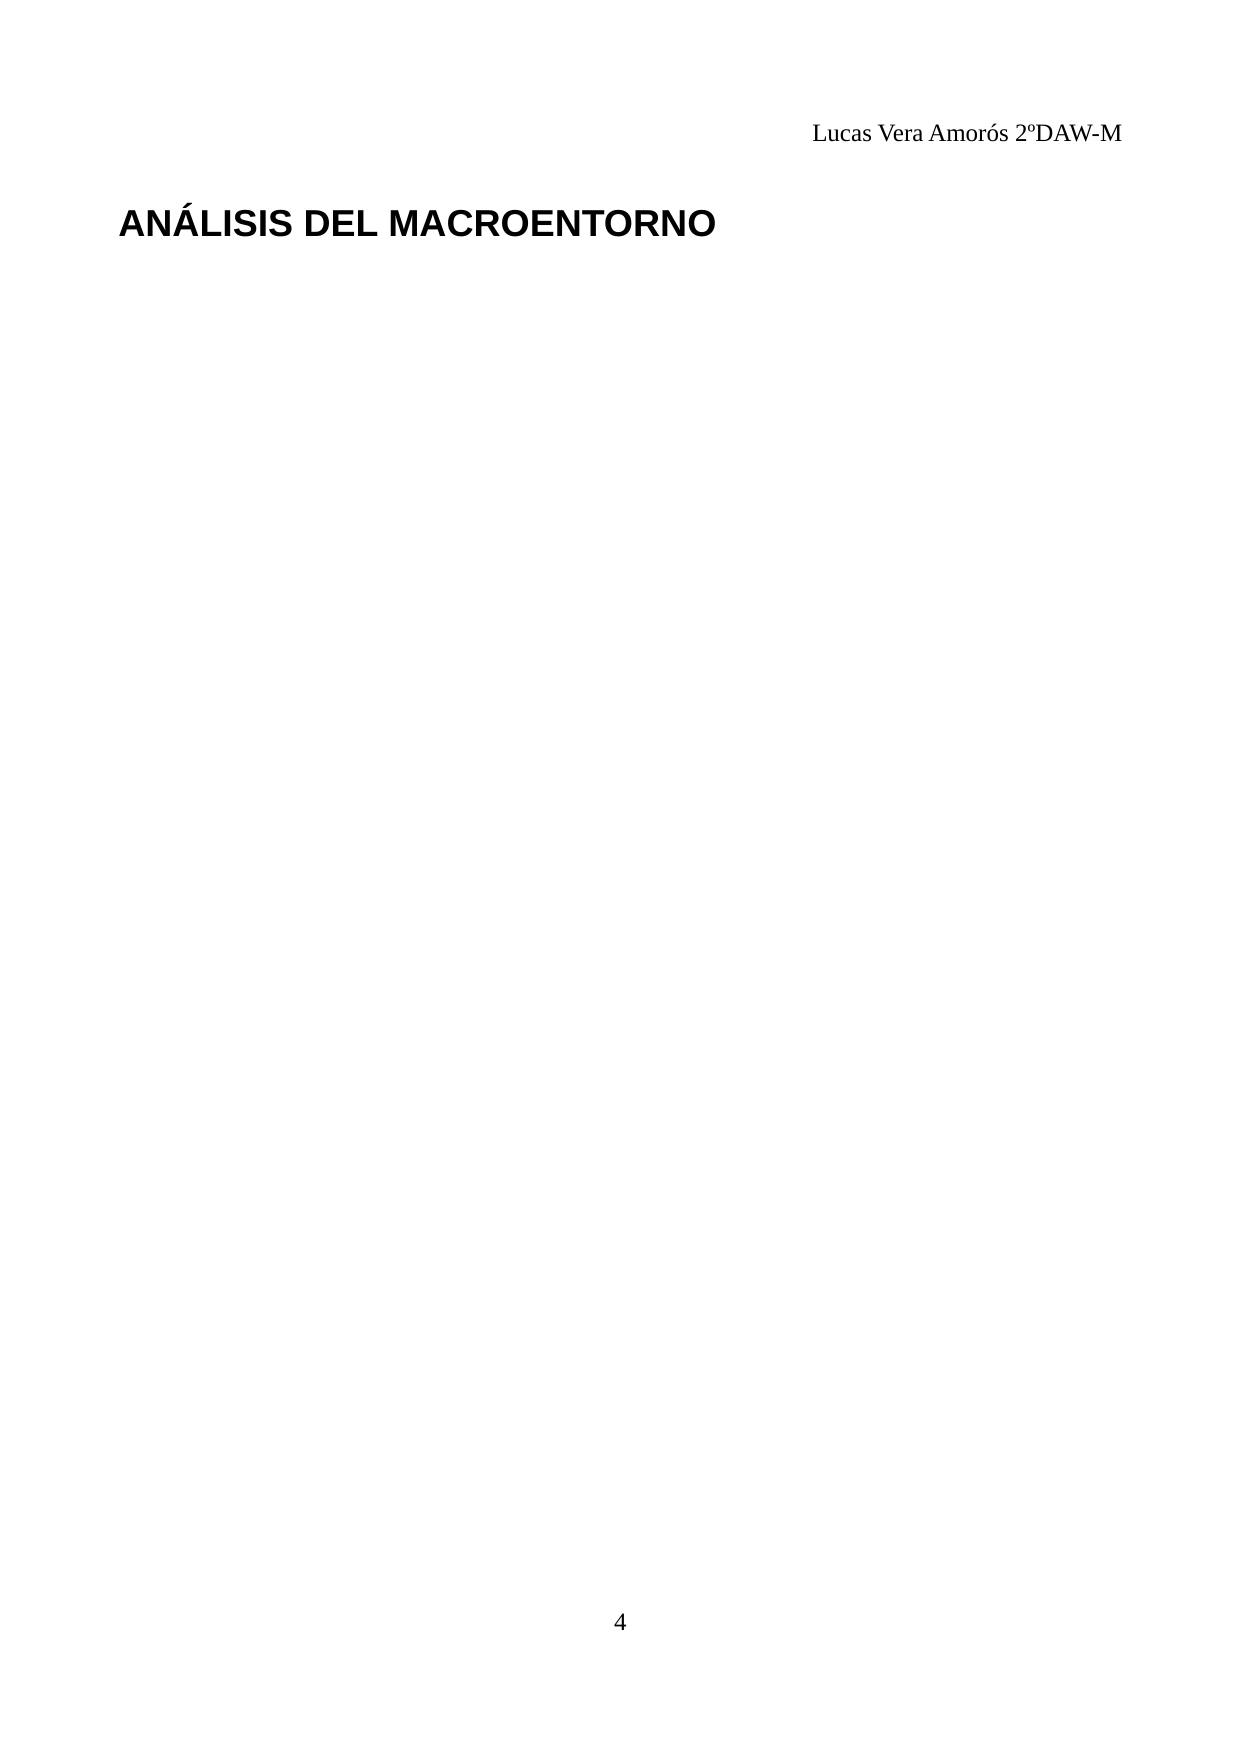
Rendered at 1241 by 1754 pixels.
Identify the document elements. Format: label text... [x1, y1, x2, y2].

subtitle ANÁLISIS DEL MACROENTORNO [118, 201, 1122, 244]
